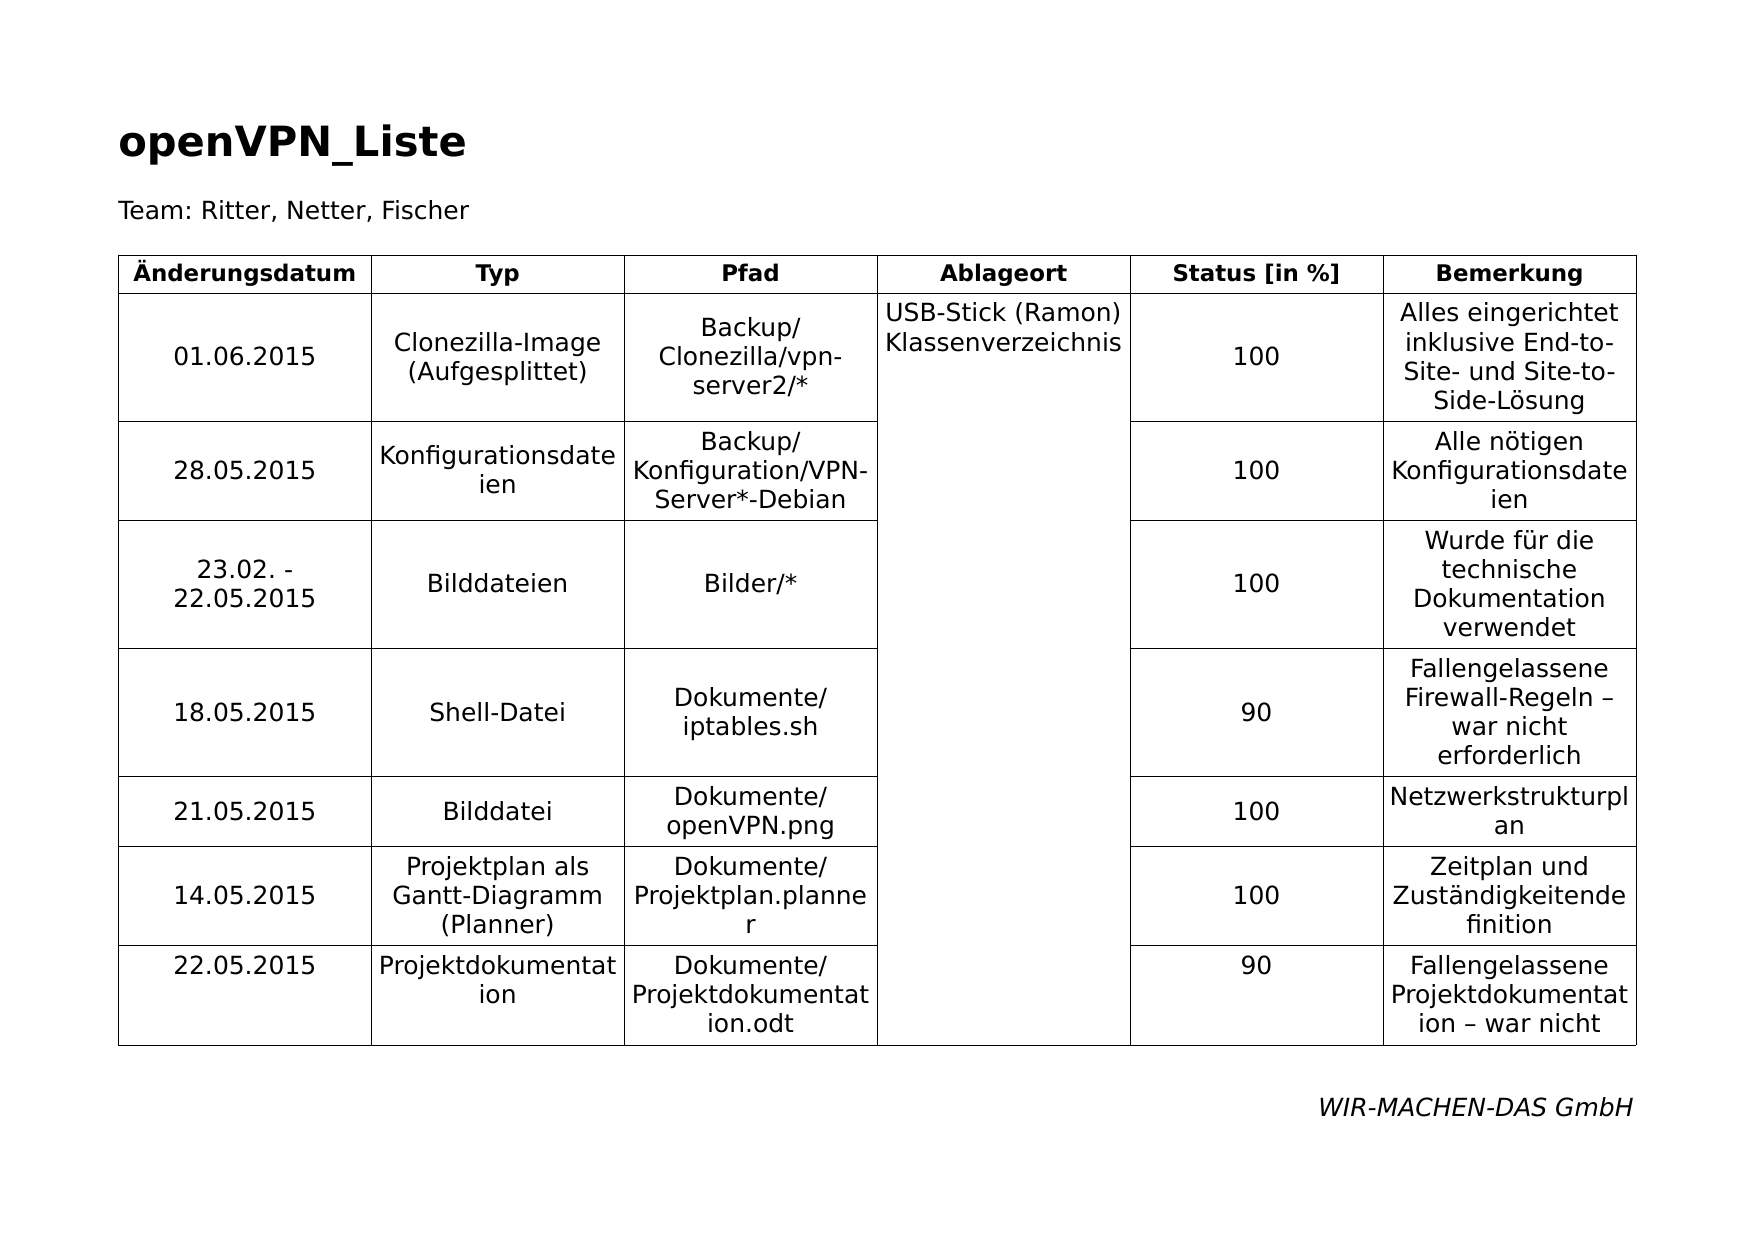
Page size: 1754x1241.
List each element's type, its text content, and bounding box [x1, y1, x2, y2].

table_cell Backup/Clonezilla/vpn-server2/* [625, 294, 877, 421]
table_header Ablageort [878, 256, 1130, 293]
table_cell 100 [1131, 777, 1383, 846]
table_cell Wurde für die technische Dokumentation verwendet [1384, 521, 1636, 648]
table_cell 100 [1131, 521, 1383, 648]
table_header Änderungsdatum [119, 256, 371, 293]
table_cell 100 [1131, 847, 1383, 945]
table_cell 23.02. - 22.05.2015 [119, 521, 371, 648]
table_cell Alles eingerichtet inklusive End-to-Site- und Site-to-Side-Lösung [1384, 294, 1636, 421]
table_cell Clonezilla-Image (Aufgesplittet) [372, 294, 624, 421]
table_cell Dokumente/Projektplan.planner [625, 847, 877, 945]
table_cell Projektdokumentation [372, 946, 624, 1044]
table_header Bemerkung [1384, 256, 1636, 293]
table_cell 14.05.2015 [119, 847, 371, 945]
table_cell 100 [1131, 422, 1383, 520]
table_cell Fallengelassene Projektdokumentation – war nicht [1384, 946, 1636, 1044]
table_cell 28.05.2015 [119, 422, 371, 520]
table_cell Shell-Datei [372, 649, 624, 776]
table_cell 18.05.2015 [119, 649, 371, 776]
table_header Status [in %] [1131, 256, 1383, 293]
table_cell Bilder/* [625, 521, 877, 648]
table_cell 100 [1131, 294, 1383, 421]
table_cell Fallengelassene Firewall-Regeln – war nicht erforderlich [1384, 649, 1636, 776]
table_cell 21.05.2015 [119, 777, 371, 846]
table_header Pfad [625, 256, 877, 293]
table_cell 22.05.2015 [119, 946, 371, 1044]
table_cell Konfigurationsdateien [372, 422, 624, 520]
table_cell Netzwerkstrukturplan [1384, 777, 1636, 846]
table_cell 90 [1131, 649, 1383, 776]
table_cell Zeitplan und Zuständigkeitendefinition [1384, 847, 1636, 945]
table_cell 90 [1131, 946, 1383, 1044]
table_cell Bilddatei [372, 777, 624, 846]
table_cell USB-Stick (Ramon) Klassenverzeichnis [878, 294, 1130, 1044]
table_cell Dokumente/iptables.sh [625, 649, 877, 776]
table_cell Dokumente/Projektdokumentation.odt [625, 946, 877, 1044]
table_cell Alle nötigen Konfigurationsdateien [1384, 422, 1636, 520]
table_cell Bilddateien [372, 521, 624, 648]
table_cell Backup/Konfiguration/VPN-Server*-Debian [625, 422, 877, 520]
table_cell 01.06.2015 [119, 294, 371, 421]
table_cell Dokumente/openVPN.png [625, 777, 877, 846]
table_cell Projektplan als Gantt-Diagramm (Planner) [372, 847, 624, 945]
table_header Typ [372, 256, 624, 293]
